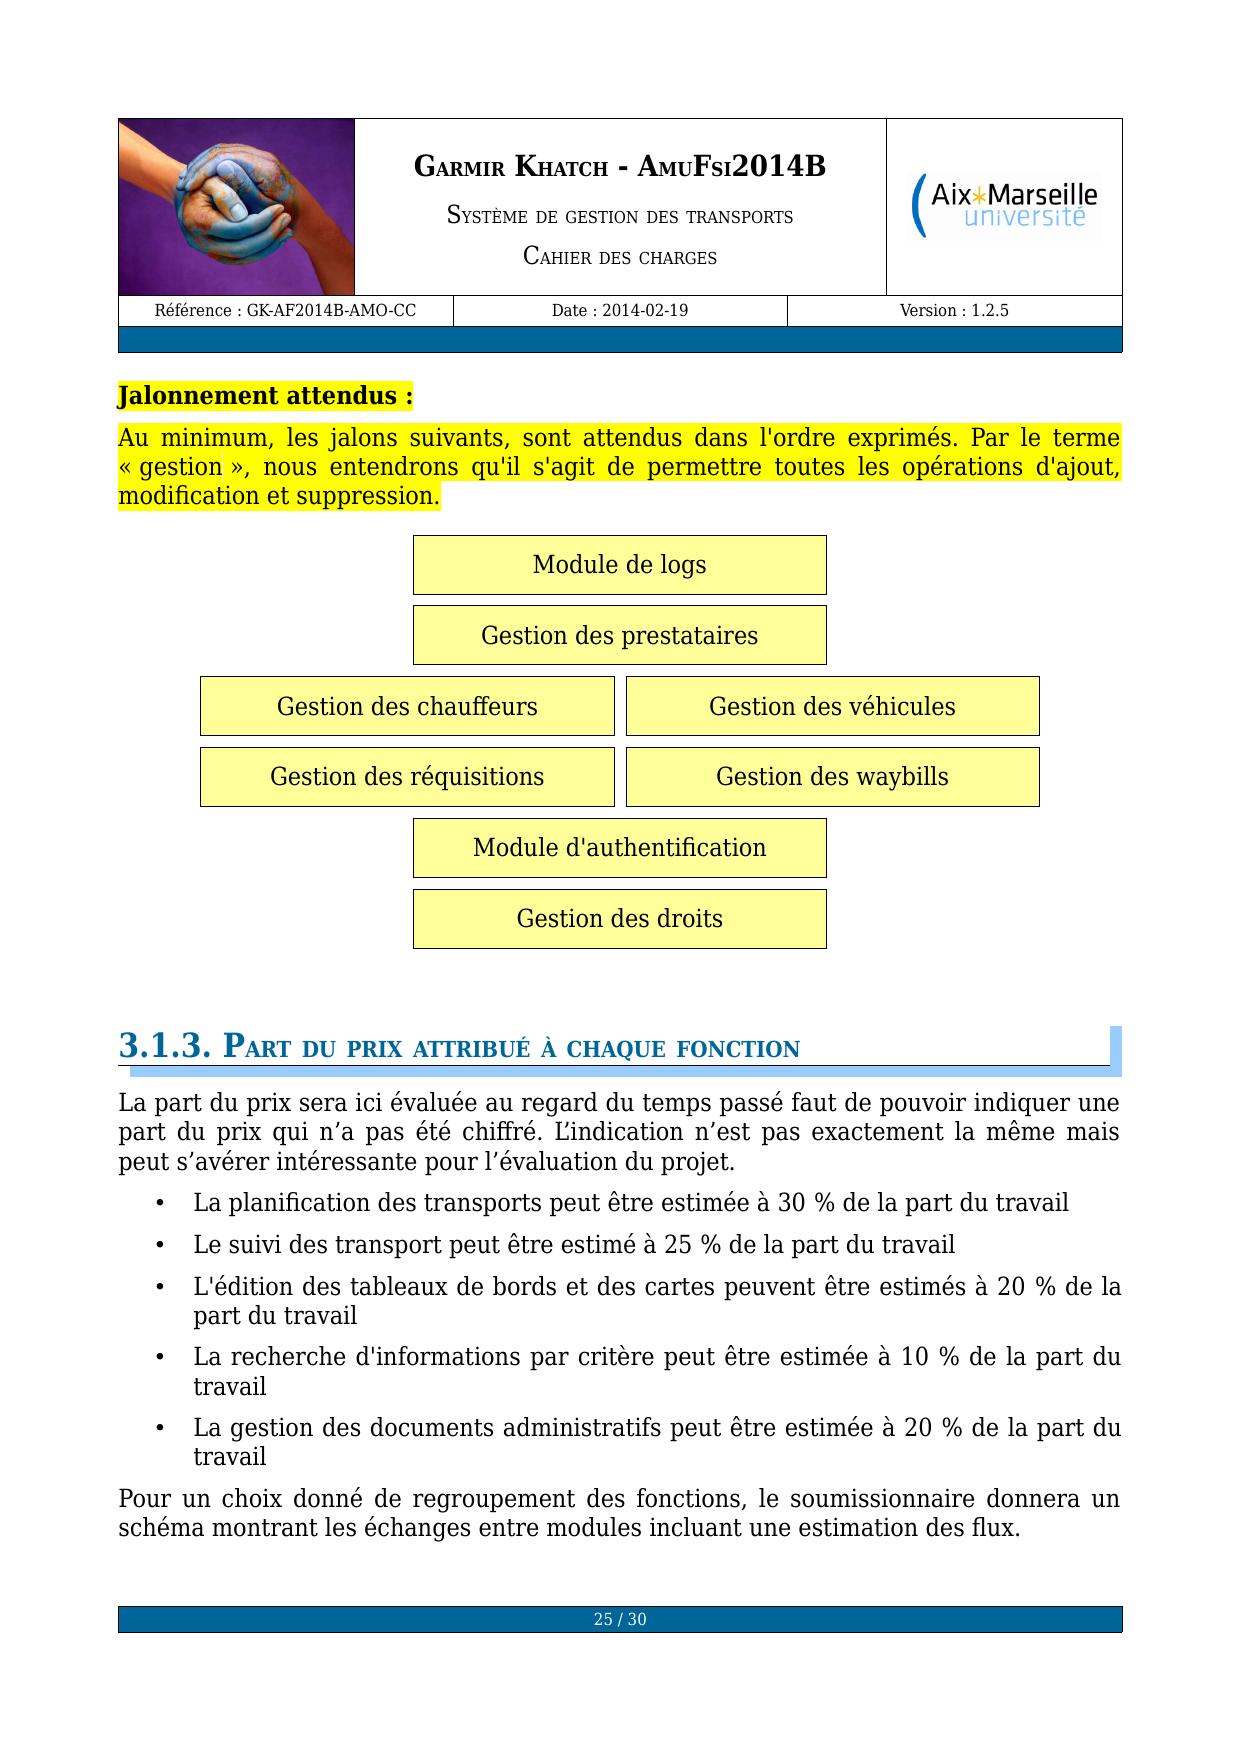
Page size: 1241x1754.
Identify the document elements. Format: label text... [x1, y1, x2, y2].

picture [887, 126, 1122, 288]
list La planification des transports peut être estimée à 30 % de la part du travail [156, 1188, 1122, 1218]
picture [119, 119, 354, 295]
list Le suivi des transport peut être estimé à 25 % de la part du travail [156, 1230, 1122, 1259]
list La gestion des documents administratifs peut être estimée à 20 % de la part du travail [156, 1413, 1122, 1472]
subtitle Part du prix attribué à chaque fonction [118, 1026, 1110, 1065]
list La recherche d'informations par critère peut être estimée à 10 % de la part du travail [156, 1343, 1122, 1401]
text Jalonnement attendus : [118, 381, 1122, 411]
text La part du prix sera ici évaluée au regard du temps passé faut de pouvoir indiquer une part du prix qui n’a pas été chiffré. L’indication n’est pas exactement la même mais peut s’avérer intéressante pour l’évaluation du projet. [118, 1088, 1122, 1176]
text Pour un choix donné de regroupement des fonctions, le soumissionnaire donnera un schéma montrant les échanges entre modules incluant une estimation des flux. [118, 1484, 1122, 1543]
list L'édition des tableaux de bords et des cartes peuvent être estimés à 20 % de la part du travail [156, 1272, 1122, 1330]
text Au minimum, les jalons suivants, sont attendus dans l'ordre exprimés. Par le terme « gestion », nous entendrons qu'il s'agit de permettre toutes les opérations d'ajout, modification et suppression. [118, 423, 1122, 511]
